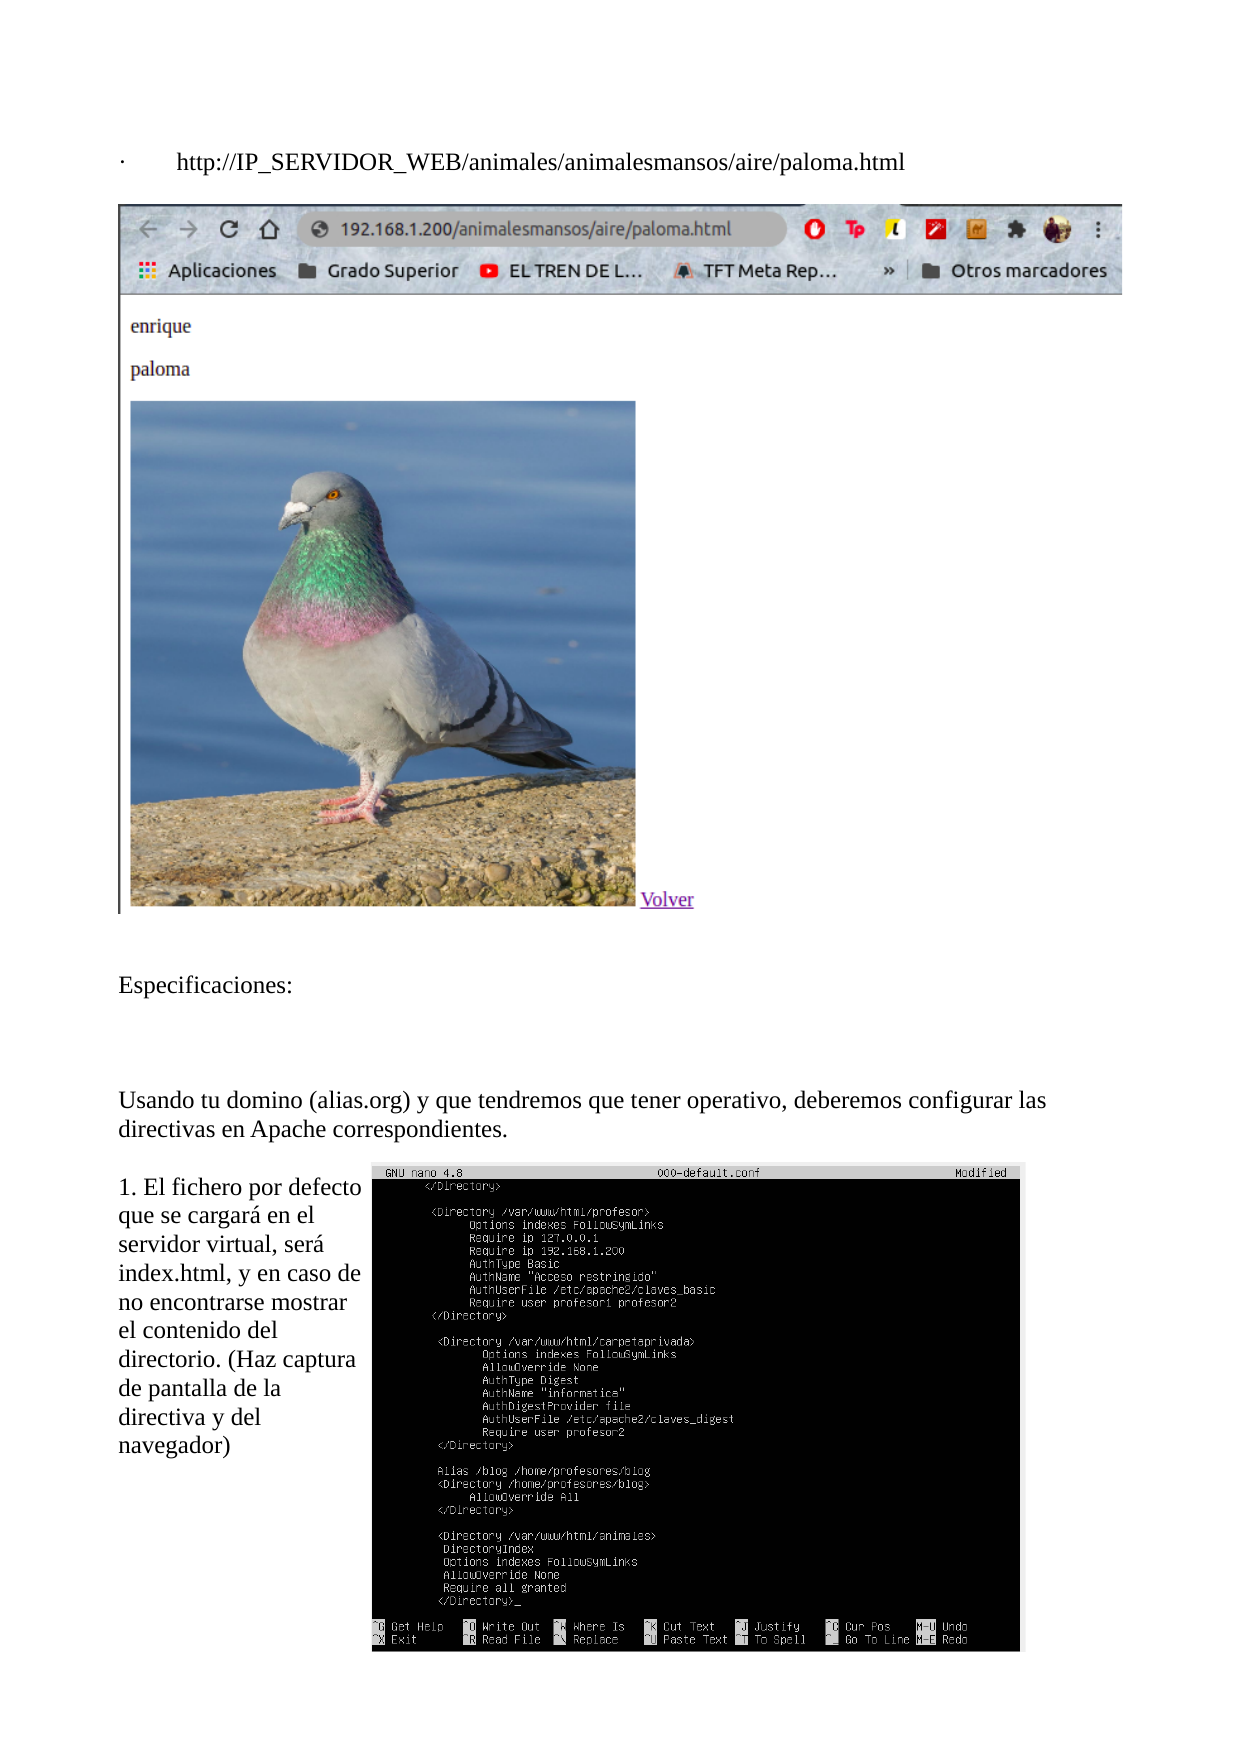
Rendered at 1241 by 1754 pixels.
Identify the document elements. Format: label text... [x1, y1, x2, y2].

text Usando tu domino (alias.org) y que tendremos que tener operativo, deberemos configurar las directivas en Apache correspondientes. [118, 1086, 1122, 1143]
text Especificaciones: [118, 971, 1122, 999]
text · http://IP_SERVIDOR_WEB/animales/animalesmansos/aire/paloma.html [118, 147, 1122, 176]
text [1026, 1172, 1122, 1459]
picture [118, 204, 1123, 914]
text 1. El fichero por defecto que se cargará en el servidor virtual, será index.html, y en caso de no encontrarse mostrar el contenido del directorio. (Haz captura de pantalla de la directiva y del navegador) [118, 1172, 370, 1459]
picture [370, 1162, 1026, 1652]
